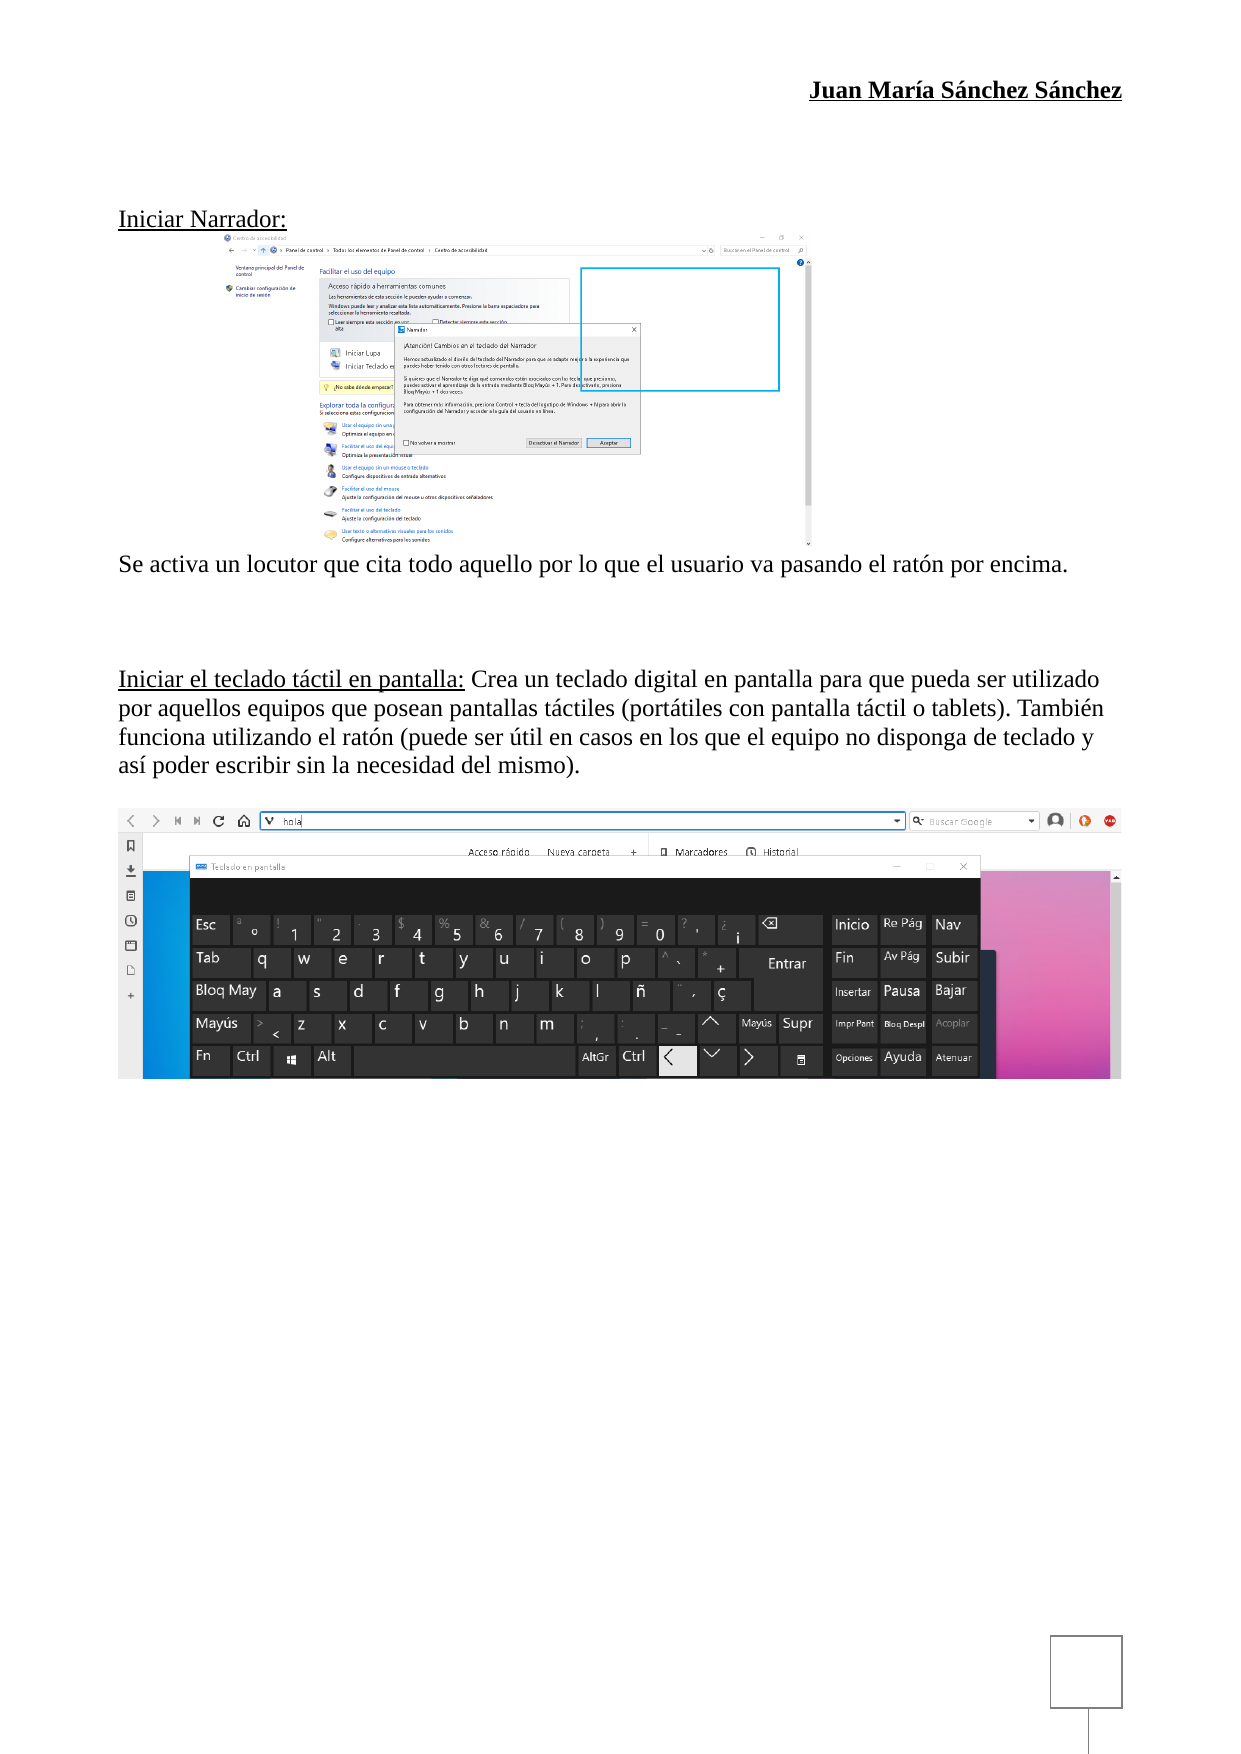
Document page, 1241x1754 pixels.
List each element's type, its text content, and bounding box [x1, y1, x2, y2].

text Iniciar Narrador: [118, 204, 1122, 233]
text Iniciar el teclado táctil en pantalla: Crea un teclado digital en pantalla para que pueda ser utilizado por aquellos equipos que posean pantallas táctiles (portátiles con pantalla táctil o tablets). También funciona utilizando el ratón (puede ser útil en casos en los que el equipo no disponga de teclado y así poder escribir sin la necesidad del mismo). [118, 664, 1122, 779]
text Se activa un locutor que cita todo aquello por lo que el usuario va pasando el ratón por encima. [118, 549, 1122, 578]
